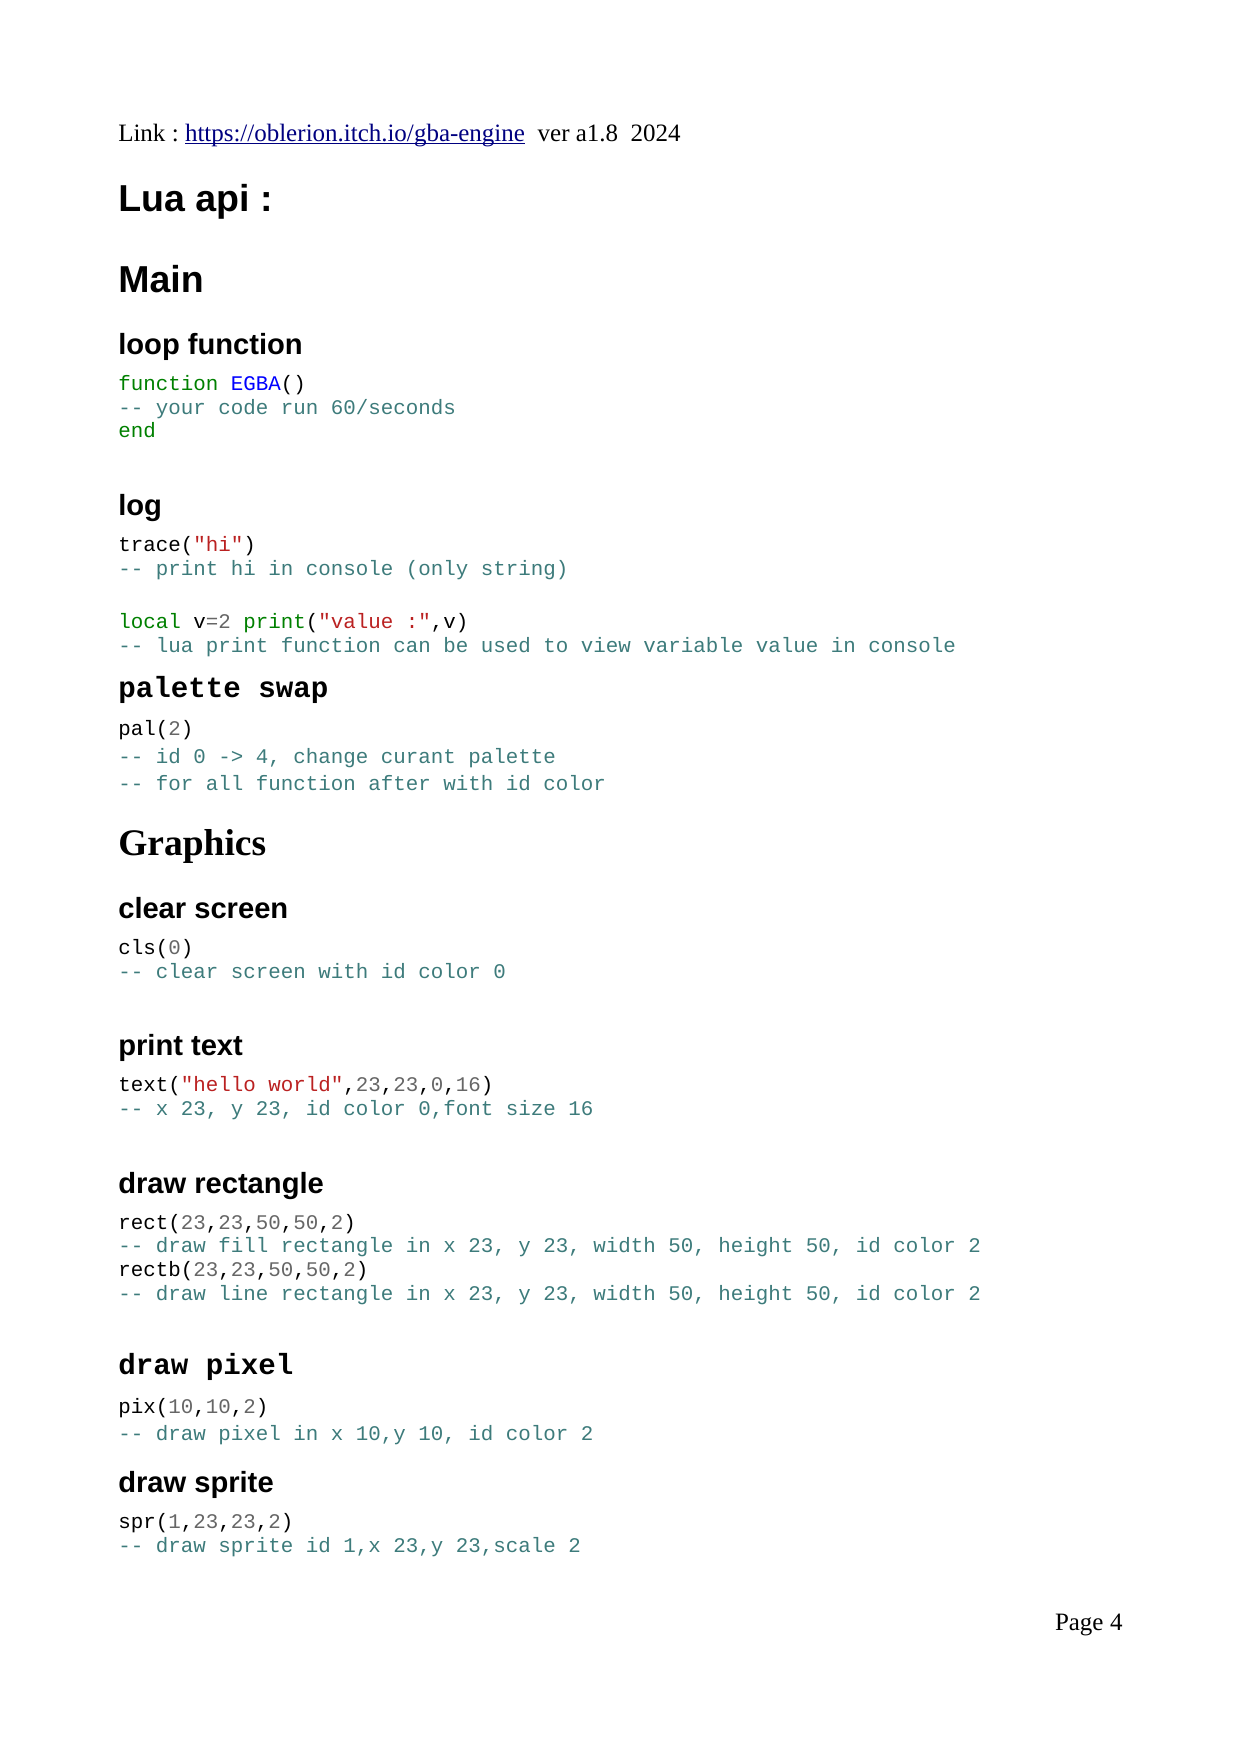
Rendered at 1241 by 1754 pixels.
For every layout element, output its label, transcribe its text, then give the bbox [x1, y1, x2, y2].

text spr(1,23,23,2) [118, 1511, 1122, 1535]
text pix(10,10,2) [118, 1396, 1122, 1420]
text -- print hi in console (only string) [118, 558, 1122, 582]
subtitle draw pixel [118, 1351, 1122, 1383]
subtitle print text [118, 1028, 1122, 1062]
subtitle palette swap [118, 673, 1122, 706]
text pal(2) [118, 718, 1122, 742]
subtitle Graphics [118, 821, 1122, 864]
subtitle loop function [118, 327, 1122, 361]
subtitle clear screen [118, 891, 1122, 924]
text trace("hi") [118, 534, 1122, 558]
subtitle log [118, 488, 1122, 522]
text text("hello world",23,23,0,16) [118, 1074, 1122, 1098]
text local v=2 print("value :",v) [118, 611, 1122, 635]
text cls(0) [118, 937, 1122, 961]
text function EGBA() [118, 373, 1122, 397]
text -- clear screen with id color 0 [118, 961, 1122, 984]
text -- your code run 60/seconds [118, 397, 1122, 421]
subtitle draw rectangle [118, 1166, 1122, 1199]
text rectb(23,23,50,50,2) [118, 1259, 1122, 1283]
text -- draw line rectangle in x 23, y 23, width 50, height 50, id color 2 [118, 1283, 1122, 1306]
text -- draw pixel in x 10,y 10, id color 2 [118, 1423, 1122, 1447]
subtitle Main [118, 257, 1122, 300]
text -- draw fill rectangle in x 23, y 23, width 50, height 50, id color 2 [118, 1236, 1122, 1259]
text -- draw sprite id 1,x 23,y 23,scale 2 [118, 1535, 1122, 1558]
text rect(23,23,50,50,2) [118, 1212, 1122, 1236]
subtitle Lua api : [118, 176, 1122, 219]
text -- for all function after with id color [118, 773, 1122, 796]
text -- id 0 -> 4, change curant palette [118, 746, 1122, 769]
subtitle draw sprite [118, 1465, 1122, 1498]
text -- x 23, y 23, id color 0,font size 16 [118, 1098, 1122, 1122]
text -- lua print function can be used to view variable value in console [118, 635, 1122, 658]
text end [118, 421, 1122, 444]
